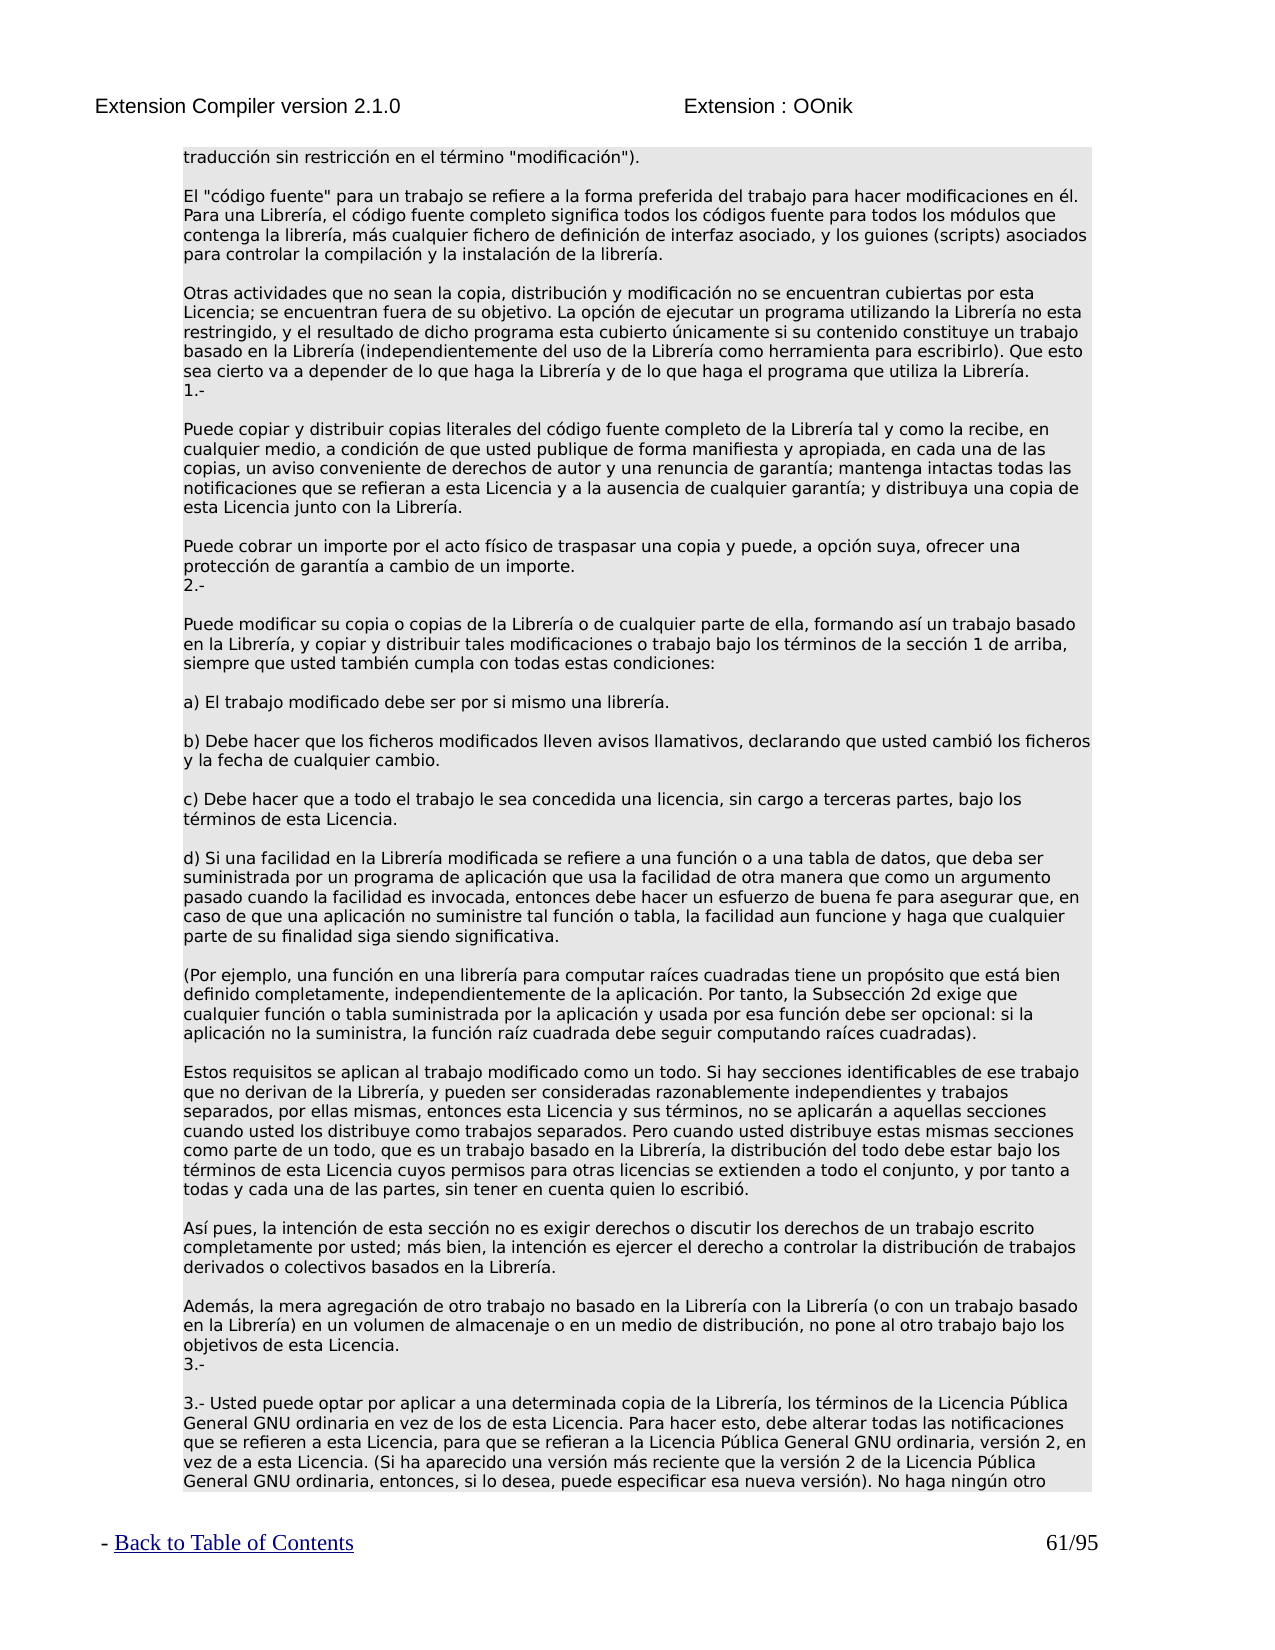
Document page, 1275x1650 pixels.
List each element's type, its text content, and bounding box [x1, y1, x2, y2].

text 2.- [183, 576, 1092, 596]
text b) Debe hacer que los ficheros modificados lleven avisos llamativos, declarando que usted cambió los ficheros y la fecha de cualquier cambio. [183, 732, 1092, 771]
text 3.- [183, 1355, 1092, 1375]
text 3.- Usted puede optar por aplicar a una determinada copia de la Librería, los términos de la Licencia Pública General GNU ordinaria en vez de los de esta Licencia. Para hacer esto, debe alterar todas las notificaciones que se refieren a esta Licencia, para que se refieran a la Licencia Pública General GNU ordinaria, versión 2, en vez de a esta Licencia. (Si ha aparecido una versión más reciente que la versión 2 de la Licencia Pública General GNU ordinaria, entonces, si lo desea, puede especificar esa nueva versión). No haga ningún otro [183, 1394, 1092, 1492]
text 1.- [183, 381, 1092, 401]
text Otras actividades que no sean la copia, distribución y modificación no se encuentran cubiertas por esta Licencia; se encuentran fuera de su objetivo. La opción de ejecutar un programa utilizando la Librería no esta restringido, y el resultado de dicho programa esta cubierto únicamente si su contenido constituye un trabajo basado en la Librería (independientemente del uso de la Librería como herramienta para escribirlo). Que esto sea cierto va a depender de lo que haga la Librería y de lo que haga el programa que utiliza la Librería. [183, 284, 1092, 381]
text d) Si una facilidad en la Librería modificada se refiere a una función o a una tabla de datos, que deba ser suministrada por un programa de aplicación que usa la facilidad de otra manera que como un argumento pasado cuando la facilidad es invocada, entonces debe hacer un esfuerzo de buena fe para asegurar que, en caso de que una aplicación no suministre tal función o tabla, la facilidad aun funcione y haga que cualquier parte de su finalidad siga siendo significativa. [183, 849, 1092, 946]
text Puede copiar y distribuir copias literales del código fuente completo de la Librería tal y como la recibe, en cualquier medio, a condición de que usted publique de forma manifiesta y apropiada, en cada una de las copias, un aviso conveniente de derechos de autor y una renuncia de garantía; mantenga intactas todas las notificaciones que se refieran a esta Licencia y a la ausencia de cualquier garantía; y distribuya una copia de esta Licencia junto con la Librería. [183, 420, 1092, 518]
text Así pues, la intención de esta sección no es exigir derechos o discutir los derechos de un trabajo escrito completamente por usted; más bien, la intención es ejercer el derecho a controlar la distribución de trabajos derivados o colectivos basados en la Librería. [183, 1219, 1092, 1277]
text c) Debe hacer que a todo el trabajo le sea concedida una licencia, sin cargo a terceras partes, bajo los términos de esta Licencia. [183, 790, 1092, 829]
text Puede modificar su copia o copias de la Librería o de cualquier parte de ella, formando así un trabajo basado en la Librería, y copiar y distribuir tales modificaciones o trabajo bajo los términos de la sección 1 de arriba, siempre que usted también cumpla con todas estas condiciones: [183, 615, 1092, 673]
text Además, la mera agregación de otro trabajo no basado en la Librería con la Librería (o con un trabajo basado en la Librería) en un volumen de almacenaje o en un medio de distribución, no pone al otro trabajo bajo los objetivos de esta Licencia. [183, 1297, 1092, 1355]
text Estos requisitos se aplican al trabajo modificado como un todo. Si hay secciones identificables de ese trabajo que no derivan de la Librería, y pueden ser consideradas razonablemente independientes y trabajos separados, por ellas mismas, entonces esta Licencia y sus términos, no se aplicarán a aquellas secciones cuando usted los distribuye como trabajos separados. Pero cuando usted distribuye estas mismas secciones como parte de un todo, que es un trabajo basado en la Librería, la distribución del todo debe estar bajo los términos de esta Licencia cuyos permisos para otras licencias se extienden a todo el conjunto, y por tanto a todas y cada una de las partes, sin tener en cuenta quien lo escribió. [183, 1063, 1092, 1199]
text a) El trabajo modificado debe ser por si mismo una librería. [183, 693, 1092, 712]
text traducción sin restricción en el término "modificación"). [183, 147, 1092, 167]
text El "código fuente" para un trabajo se refiere a la forma preferida del trabajo para hacer modificaciones en él. Para una Librería, el código fuente completo significa todos los códigos fuente para todos los módulos que contenga la librería, más cualquier fichero de definición de interfaz asociado, y los guiones (scripts) asociados para controlar la compilación y la instalación de la librería. [183, 186, 1092, 264]
text (Por ejemplo, una función en una librería para computar raíces cuadradas tiene un propósito que está bien definido completamente, independientemente de la aplicación. Por tanto, la Subsección 2d exige que cualquier función o tabla suministrada por la aplicación y usada por esa función debe ser opcional: si la aplicación no la suministra, la función raíz cuadrada debe seguir computando raíces cuadradas). [183, 966, 1092, 1043]
text Puede cobrar un importe por el acto físico de traspasar una copia y puede, a opción suya, ofrecer una protección de garantía a cambio de un importe. [183, 537, 1092, 576]
